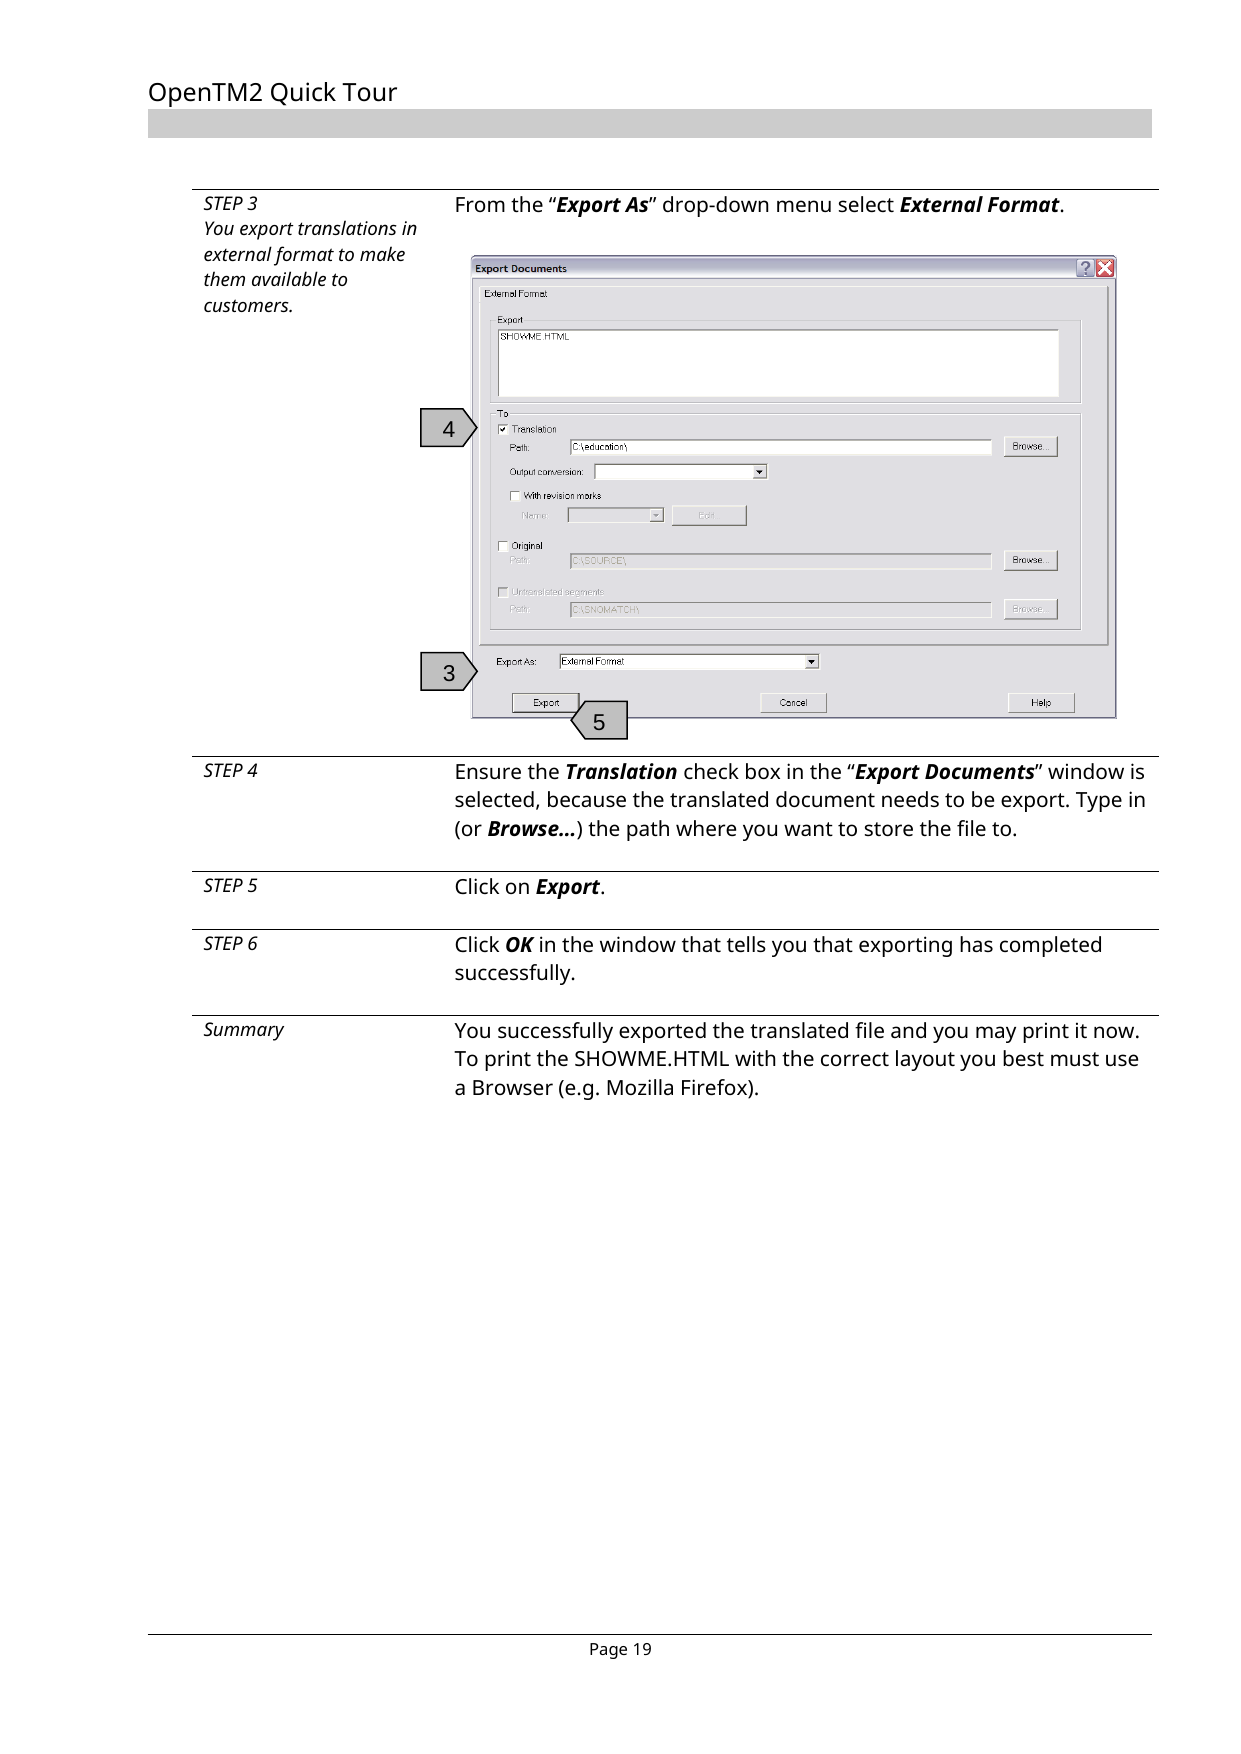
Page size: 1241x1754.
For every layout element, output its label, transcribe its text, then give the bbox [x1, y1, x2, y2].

table_cell Ensure the Translation check box in the “Export Documents” window is selected, because the translated document needs to be export. Type in (or Browse…) the path where you want to store the file to. [443, 757, 1159, 871]
table_cell Click OK in the window that tells you that exporting has completed successfully. [443, 930, 1159, 1015]
table_header STEP 3 You export translations in external format to make them available to customers. [192, 190, 443, 756]
table_cell Summary [192, 1016, 443, 1130]
table_header From the “Export As” drop-down menu select External Format. [443, 190, 1159, 756]
table_cell STEP 5 [192, 872, 443, 929]
table_cell STEP 4 [192, 757, 443, 871]
table_cell You successfully exported the translated file and you may print it now. To print the SHOWME.HTML with the correct layout you best must use a Browser (e.g. Mozilla Firefox). [443, 1016, 1159, 1130]
picture [470, 255, 1117, 719]
table_cell STEP 6 [192, 930, 443, 1015]
table_cell Click on Export. [443, 872, 1159, 929]
